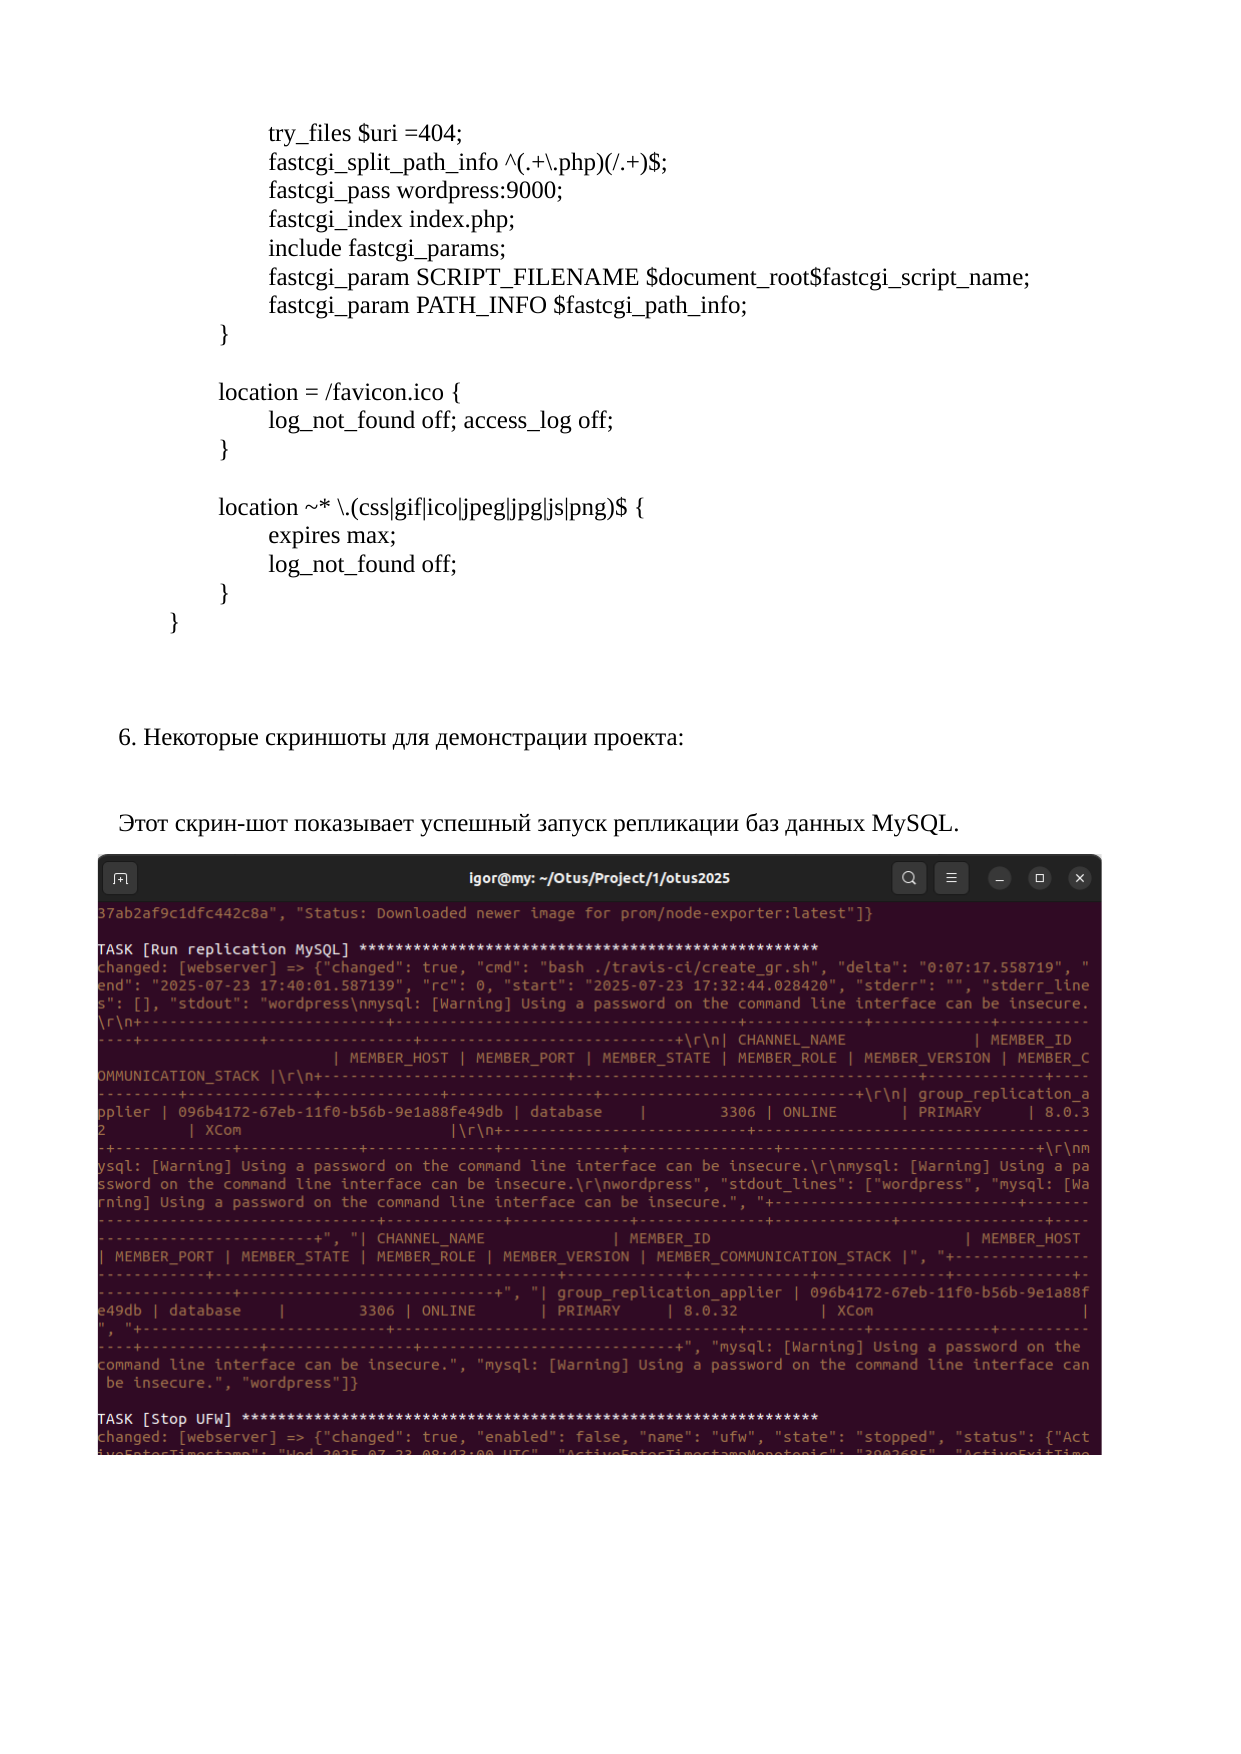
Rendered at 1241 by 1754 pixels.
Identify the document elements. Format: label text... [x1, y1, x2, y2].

text } [118, 434, 1122, 463]
text location ~* \.(css|gif|ico|jpeg|jpg|js|png)$ { [118, 492, 1122, 521]
text fastcgi_index index.php; [118, 204, 1122, 233]
text fastcgi_pass wordpress:9000; [118, 176, 1122, 204]
text log_not_found off; access_log off; [118, 406, 1122, 434]
text fastcgi_param PATH_INFO $fastcgi_path_info; [118, 291, 1122, 319]
text expires max; [118, 521, 1122, 549]
text fastcgi_param SCRIPT_FILENAME $document_root$fastcgi_script_name; [118, 262, 1122, 291]
text 6. Некоторые скриншоты для демонстрации проекта: [118, 722, 1122, 751]
text try_files $uri =404; [118, 118, 1122, 147]
text } [118, 578, 1122, 607]
text } [118, 607, 1122, 636]
text location = /favicon.ico { [118, 377, 1122, 406]
picture [97, 854, 1102, 1455]
text log_not_found off; [118, 549, 1122, 578]
text fastcgi_split_path_info ^(.+\.php)(/.+)$; [118, 147, 1122, 176]
text } [118, 319, 1122, 348]
text include fastcgi_params; [118, 233, 1122, 262]
text Этот скрин-шот показывает успешный запуск репликации баз данных MySQL. [118, 808, 1122, 837]
